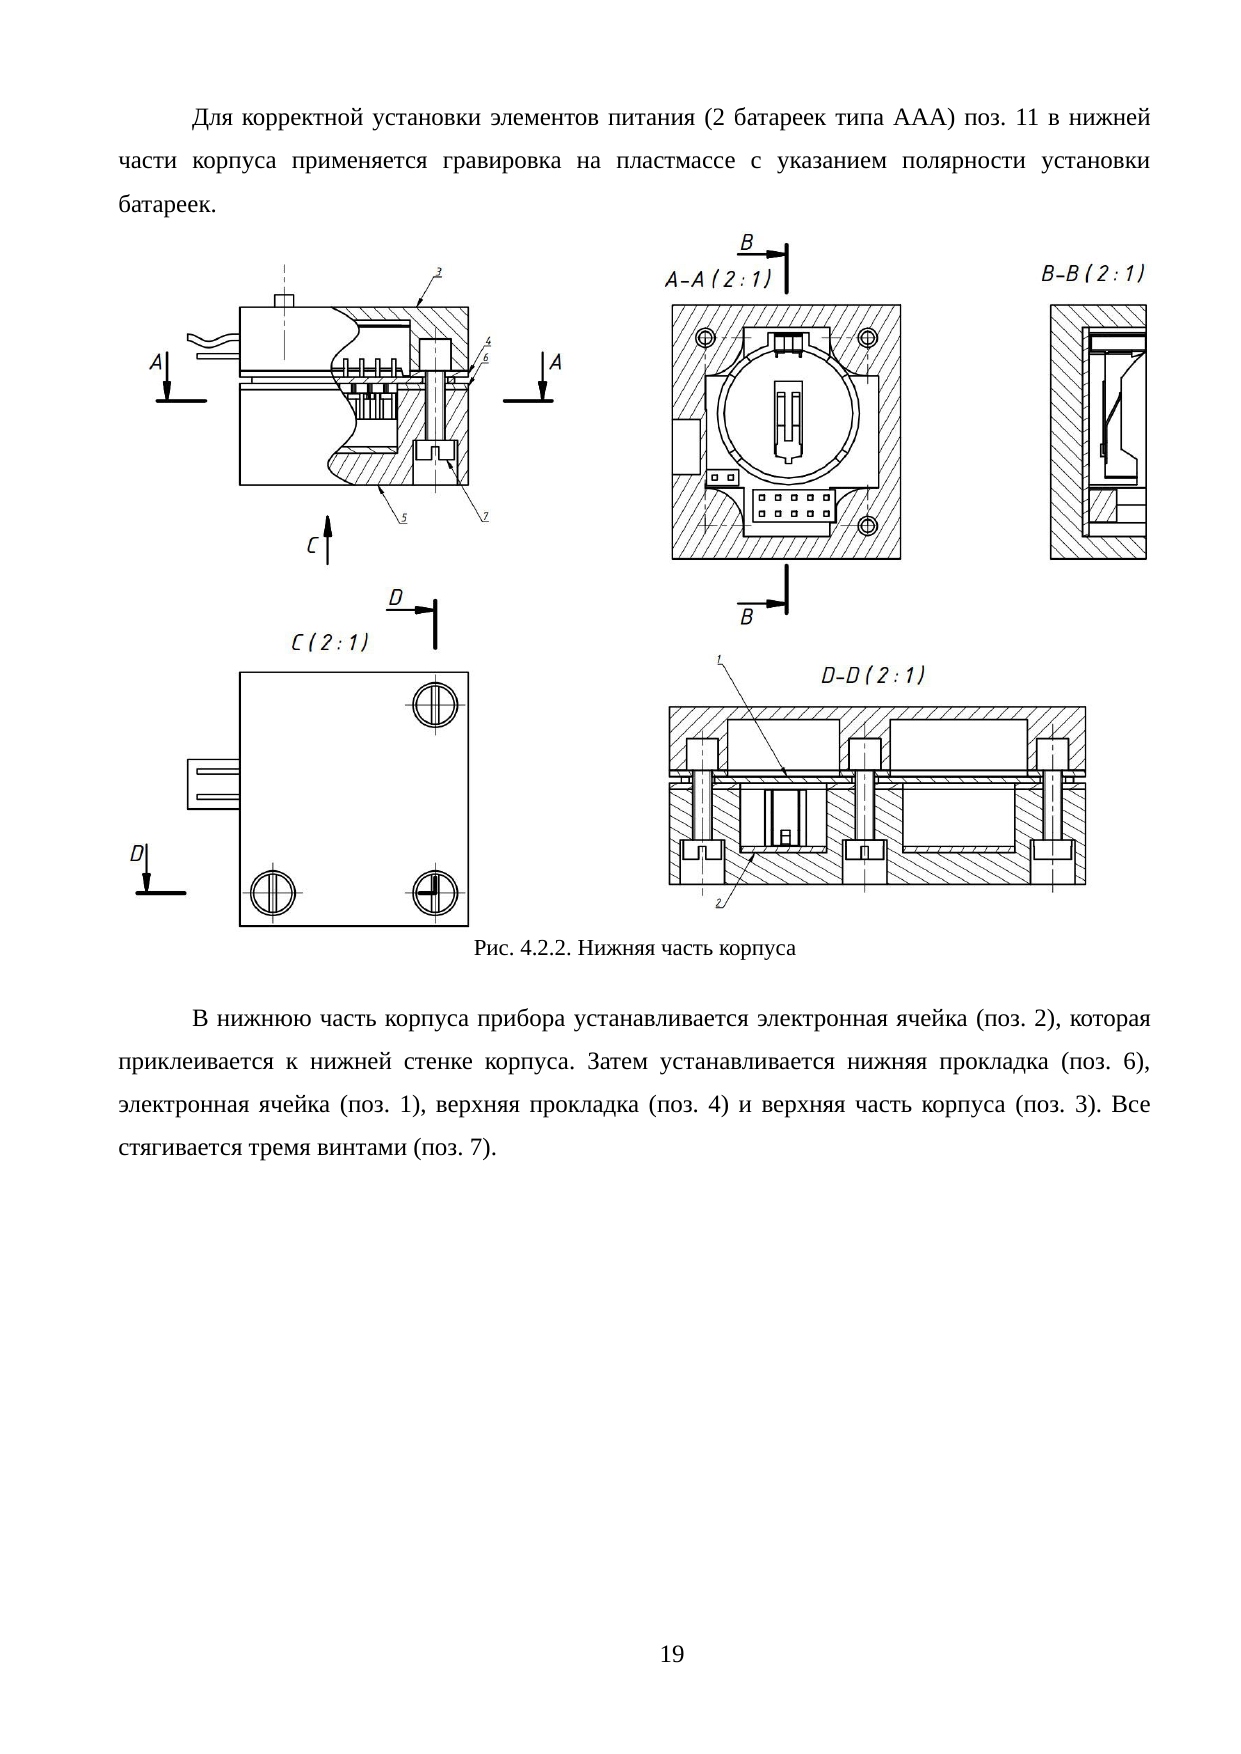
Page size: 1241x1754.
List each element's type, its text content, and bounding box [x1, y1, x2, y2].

picture [118, 231, 1152, 934]
text Рис. 4.2.2. Нижняя часть корпуса [118, 934, 1152, 960]
text В нижнюю часть корпуса прибора устанавливается электронная ячейка (поз. 2), которая приклеивается к нижней стенке корпуса. Затем устанавливается нижняя прокладка (поз. 6), электронная ячейка (поз. 1), верхняя прокладка (поз. 4) и верхняя часть корпуса (поз. 3). Все стягивается тремя винтами (поз. 7). [118, 1003, 1152, 1161]
text Для корректной установки элементов питания (2 батареек типа ААА) поз. 11 в нижней части корпуса применяется гравировка на пластмассе с указанием полярности установки батареек. [118, 102, 1152, 217]
